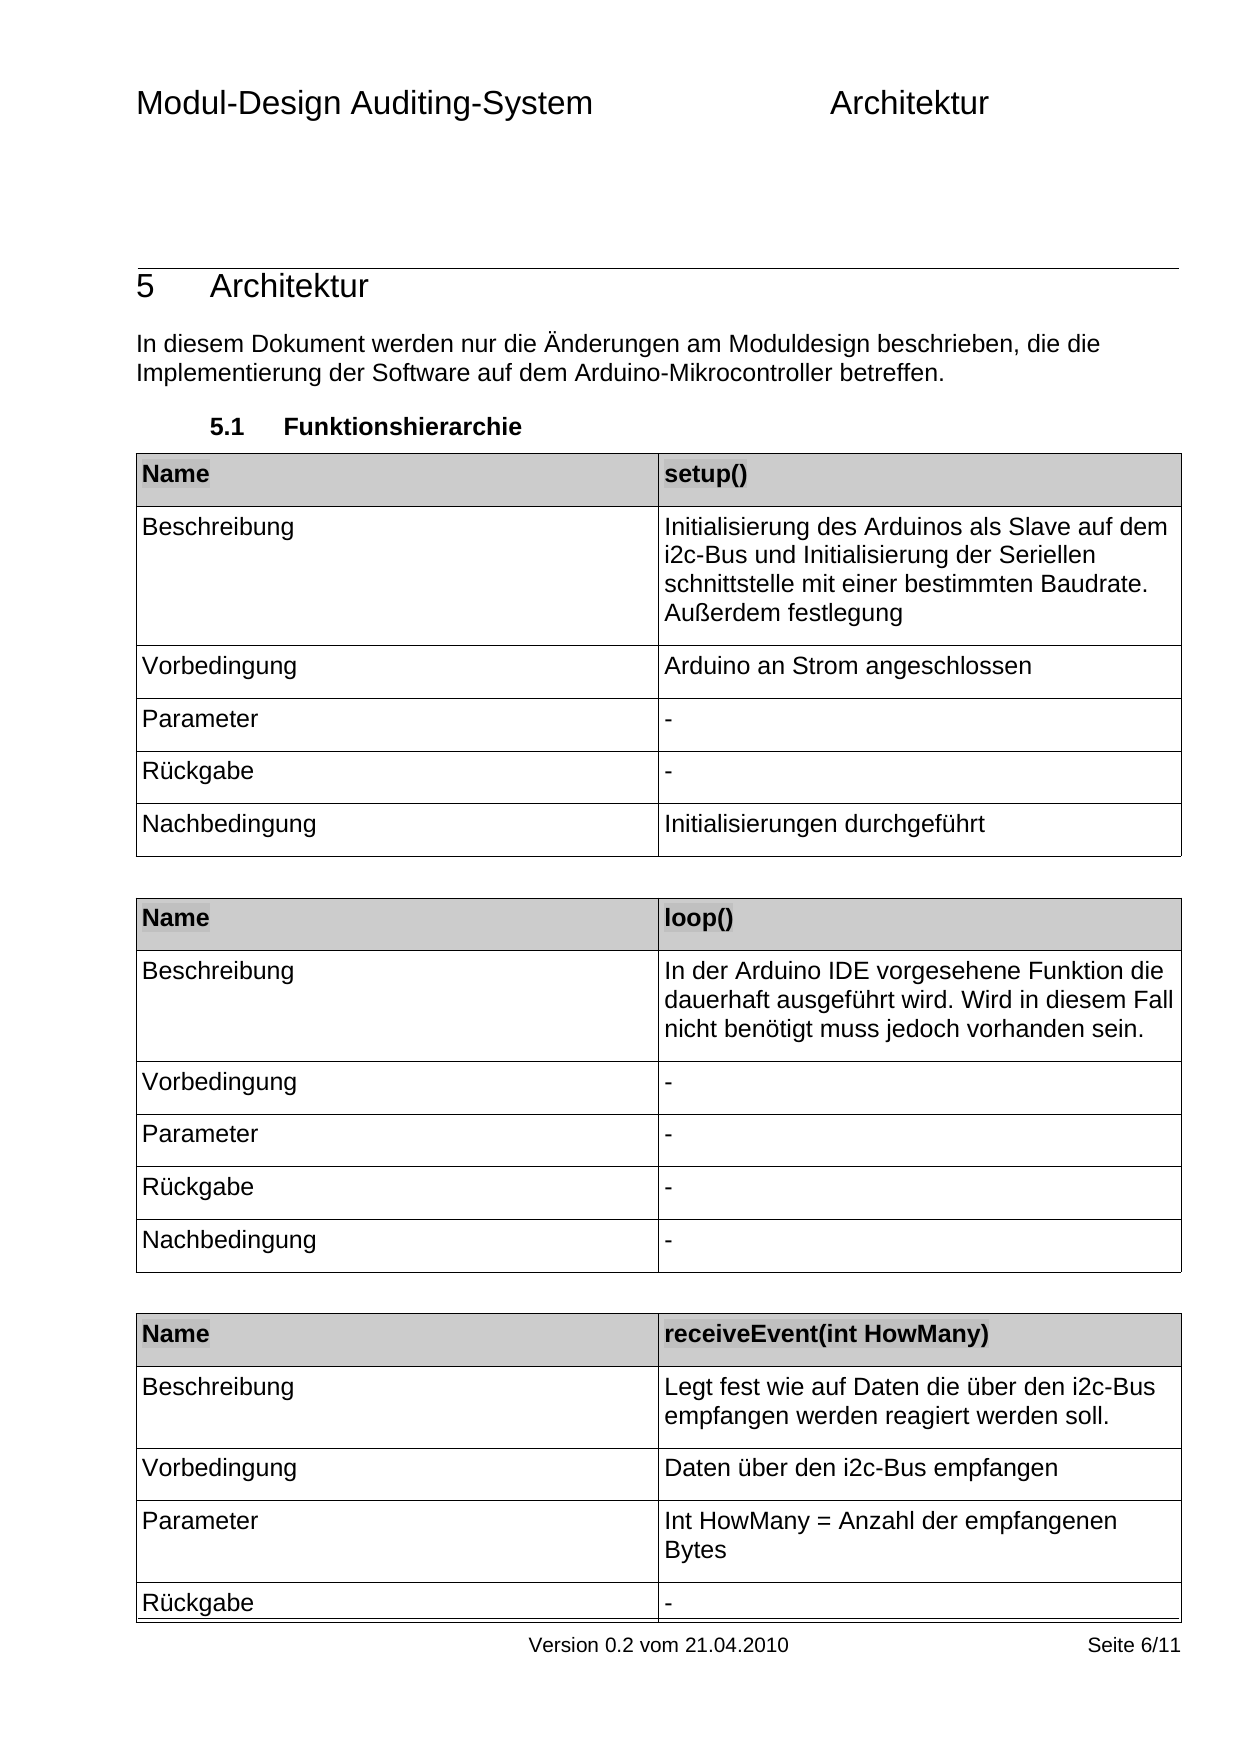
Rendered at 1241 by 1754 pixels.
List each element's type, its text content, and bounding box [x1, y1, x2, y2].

table_header Name [137, 1314, 658, 1366]
table_cell - [659, 1115, 1181, 1166]
table_cell In der Arduino IDE vorgesehene Funktion die dauerhaft ausgeführt wird. Wird in diesem Fall nicht benötigt muss jedoch vorhanden sein. [659, 951, 1181, 1061]
table_cell Nachbedingung [137, 804, 658, 856]
table_cell Initialisierungen durchgeführt [659, 804, 1181, 856]
table_header Name [137, 899, 658, 950]
table_cell Beschreibung [137, 507, 658, 645]
table_header setup() [659, 454, 1181, 506]
table_cell - [659, 1583, 1181, 1612]
table_cell - [659, 1062, 1181, 1113]
table_cell Rückgabe [137, 1583, 658, 1612]
table_cell Beschreibung [137, 1367, 658, 1448]
subtitle Architektur [136, 289, 1181, 304]
table_cell Int HowMany = Anzahl der empfangenen Bytes [659, 1501, 1181, 1582]
table_cell Beschreibung [137, 951, 658, 1061]
table_cell Arduino an Strom angeschlossen [659, 646, 1181, 698]
table_cell - [659, 752, 1181, 803]
text In diesem Dokument werden nur die Änderungen am Moduldesign beschrieben, die die Implementierung der Software auf dem Arduino-Mikrocontroller betreffen. [136, 329, 1181, 387]
table_cell Vorbedingung [137, 646, 658, 698]
table_header Name [137, 454, 658, 506]
table_cell Vorbedingung [137, 1062, 658, 1113]
table_cell - [659, 699, 1181, 751]
table_cell Parameter [137, 1501, 658, 1582]
table_cell Daten über den i2c-Bus empfangen [659, 1449, 1181, 1500]
table_cell Vorbedingung [137, 1449, 658, 1500]
table_cell - [659, 1220, 1181, 1272]
table_cell Parameter [137, 1115, 658, 1166]
subtitle Funktionshierarchie [209, 412, 1181, 441]
table_cell Initialisierung des Arduinos als Slave auf dem i2c-Bus und Initialisierung der Seriellen schnittstelle mit einer bestimmten Baudrate. Außerdem festlegung [659, 507, 1181, 645]
table_cell Legt fest wie auf Daten die über den i2c-Bus empfangen werden reagiert werden soll. [659, 1367, 1181, 1448]
table_header loop() [659, 899, 1181, 950]
table_cell Rückgabe [137, 1167, 658, 1219]
table_header receiveEvent(int HowMany) [659, 1314, 1181, 1366]
table_cell Rückgabe [137, 752, 658, 803]
table_cell Nachbedingung [137, 1220, 658, 1272]
table_cell - [659, 1167, 1181, 1219]
table_cell Parameter [137, 699, 658, 751]
